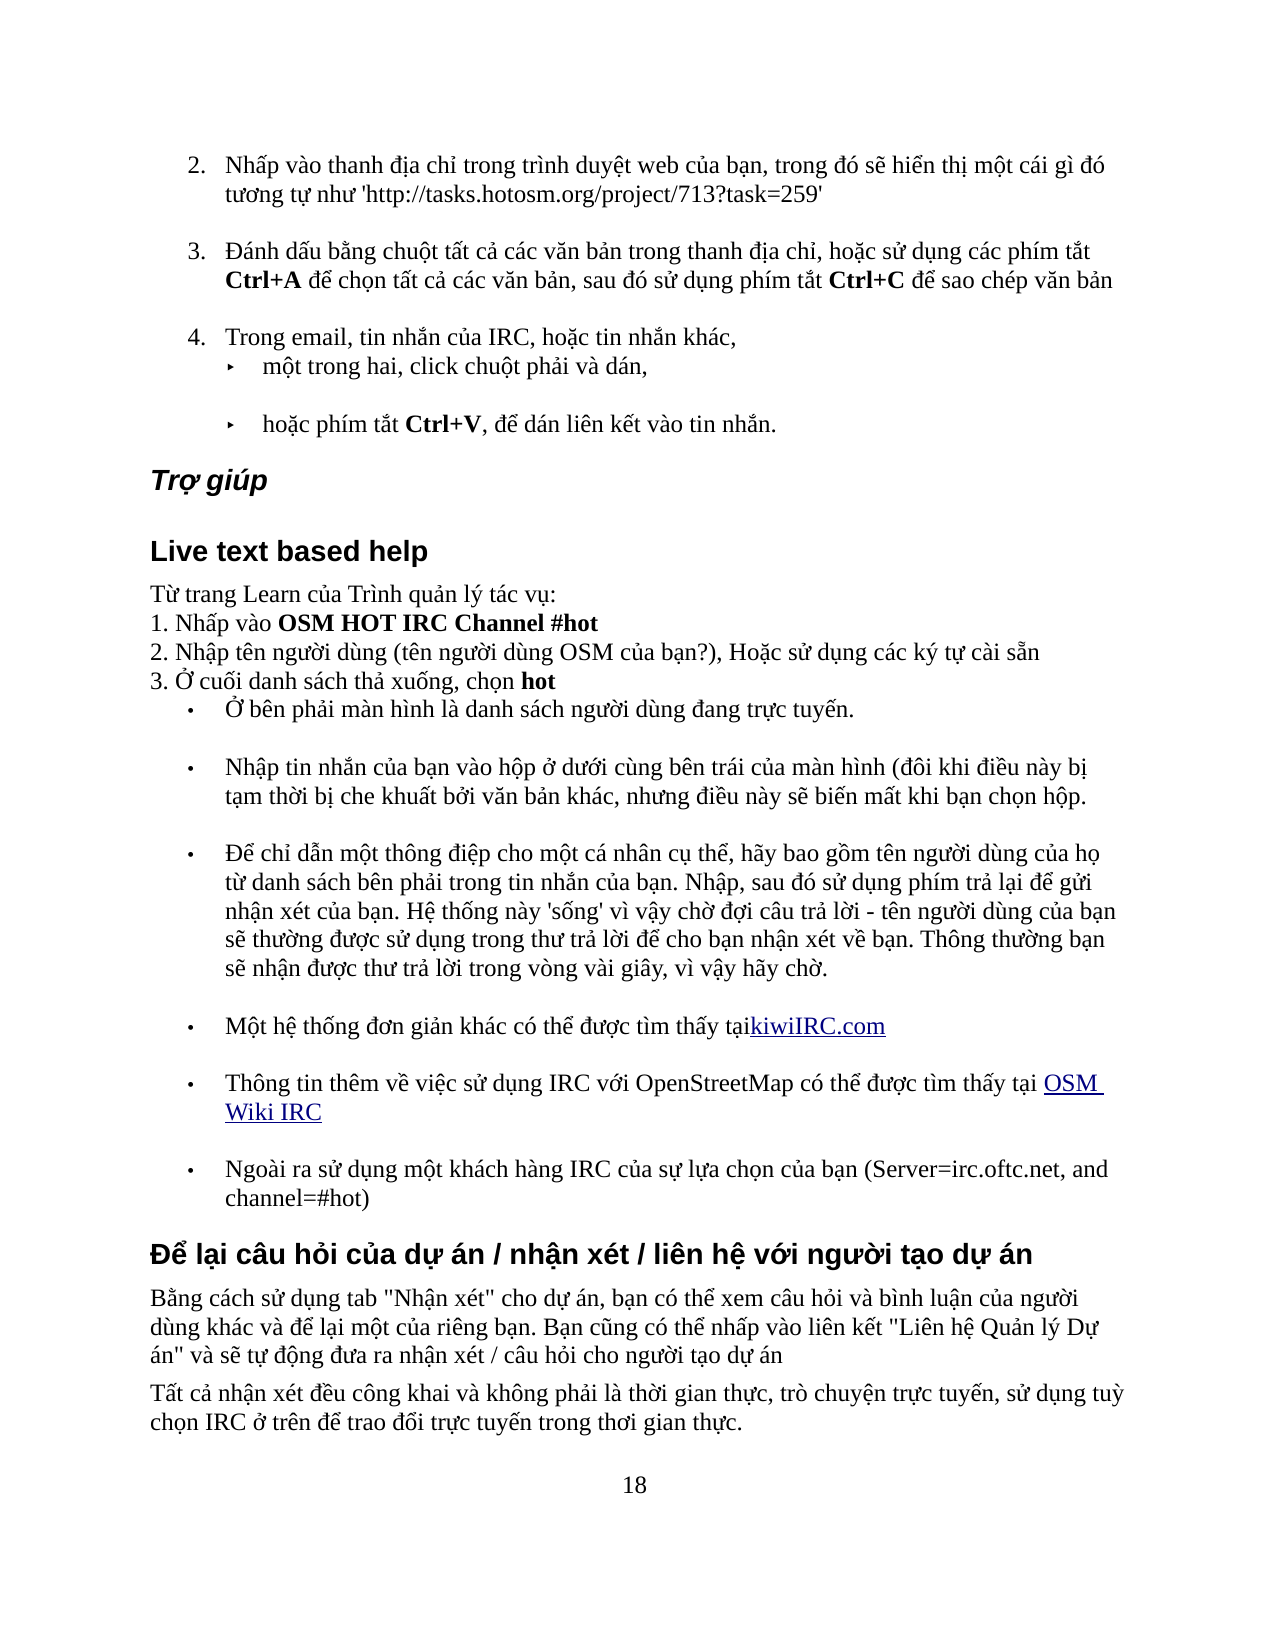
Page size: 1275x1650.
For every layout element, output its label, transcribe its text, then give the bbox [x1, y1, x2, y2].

text Bằng cách sử dụng tab "Nhận xét" cho dự án, bạn có thể xem câu hỏi và bình luận của người dùng khác và để lại một của riêng bạn. Bạn cũng có thể nhấp vào liên kết "Liên hệ Quản lý Dự án" và sẽ tự động đưa ra nhận xét / câu hỏi cho người tạo dự án [150, 1283, 1125, 1369]
list Ở bên phải màn hình là danh sách người dùng đang trực tuyến. [187, 694, 1125, 752]
list Đánh dấu bằng chuột tất cả các văn bản trong thanh địa chỉ, hoặc sử dụng các phím tắt Ctrl+A để chọn tất cả các văn bản, sau đó sử dụng phím tắt Ctrl+C để sao chép văn bản [187, 236, 1125, 322]
text Tất cả nhận xét đều công khai và không phải là thời gian thực, trò chuyện trực tuyến, sử dụng tuỳ chọn IRC ở trên để trao đổi trực tuyến trong thơi gian thực. [150, 1378, 1125, 1436]
text Từ trang Learn của Trình quản lý tác vụ: 1. Nhấp vào OSM HOT IRC Channel #hot 2. Nhập tên người dùng (tên người dùng OSM của bạn?), Hoặc sử dụng các ký tự cài sẵn 3. Ở cuối danh sách thả xuống, chọn hot [150, 579, 1125, 694]
subtitle Để lại câu hỏi của dự án / nhận xét / liên hệ với người tạo dự án [150, 1237, 1125, 1271]
list Nhập tin nhắn của bạn vào hộp ở dưới cùng bên trái của màn hình (đôi khi điều này bị tạm thời bị che khuất bởi văn bản khác, nhưng điều này sẽ biến mất khi bạn chọn hộp. [187, 752, 1125, 838]
list Thông tin thêm về việc sử dụng IRC với OpenStreetMap có thể được tìm thấy tại OSM Wiki IRC [187, 1068, 1125, 1154]
list Trong email, tin nhắn của IRC, hoặc tin nhắn khác, [187, 322, 1125, 351]
list một trong hai, click chuột phải và dán, [225, 351, 1125, 409]
list Nhấp vào thanh địa chỉ trong trình duyệt web của bạn, trong đó sẽ hiển thị một cái gì đó tương tự như 'http://tasks.hotosm.org/project/713?task=259' [187, 150, 1125, 236]
list Ngoài ra sử dụng một khách hàng IRC của sự lựa chọn của bạn (Server=irc.oftc.net, and channel=#hot) [187, 1154, 1125, 1212]
subtitle Trợ giúp [150, 462, 1125, 496]
list Một hệ thống đơn giản khác có thể được tìm thấy tạikiwiIRC.com [187, 1011, 1125, 1068]
list Để chỉ dẫn một thông điệp cho một cá nhân cụ thể, hãy bao gồm tên người dùng của họ từ danh sách bên phải trong tin nhắn của bạn. Nhập, sau đó sử dụng phím trả lại để gửi nhận xét của bạn. Hệ thống này 'sống' vì vậy chờ đợi câu trả lời - tên người dùng của bạn sẽ thường được sử dụng trong thư trả lời để cho bạn nhận xét về bạn. Thông thường bạn sẽ nhận được thư trả lời trong vòng vài giây, vì vậy hãy chờ. [187, 838, 1125, 1011]
list hoặc phím tắt Ctrl+V, để dán liên kết vào tin nhắn. [225, 409, 1125, 437]
subtitle Live text based help [150, 533, 1125, 567]
